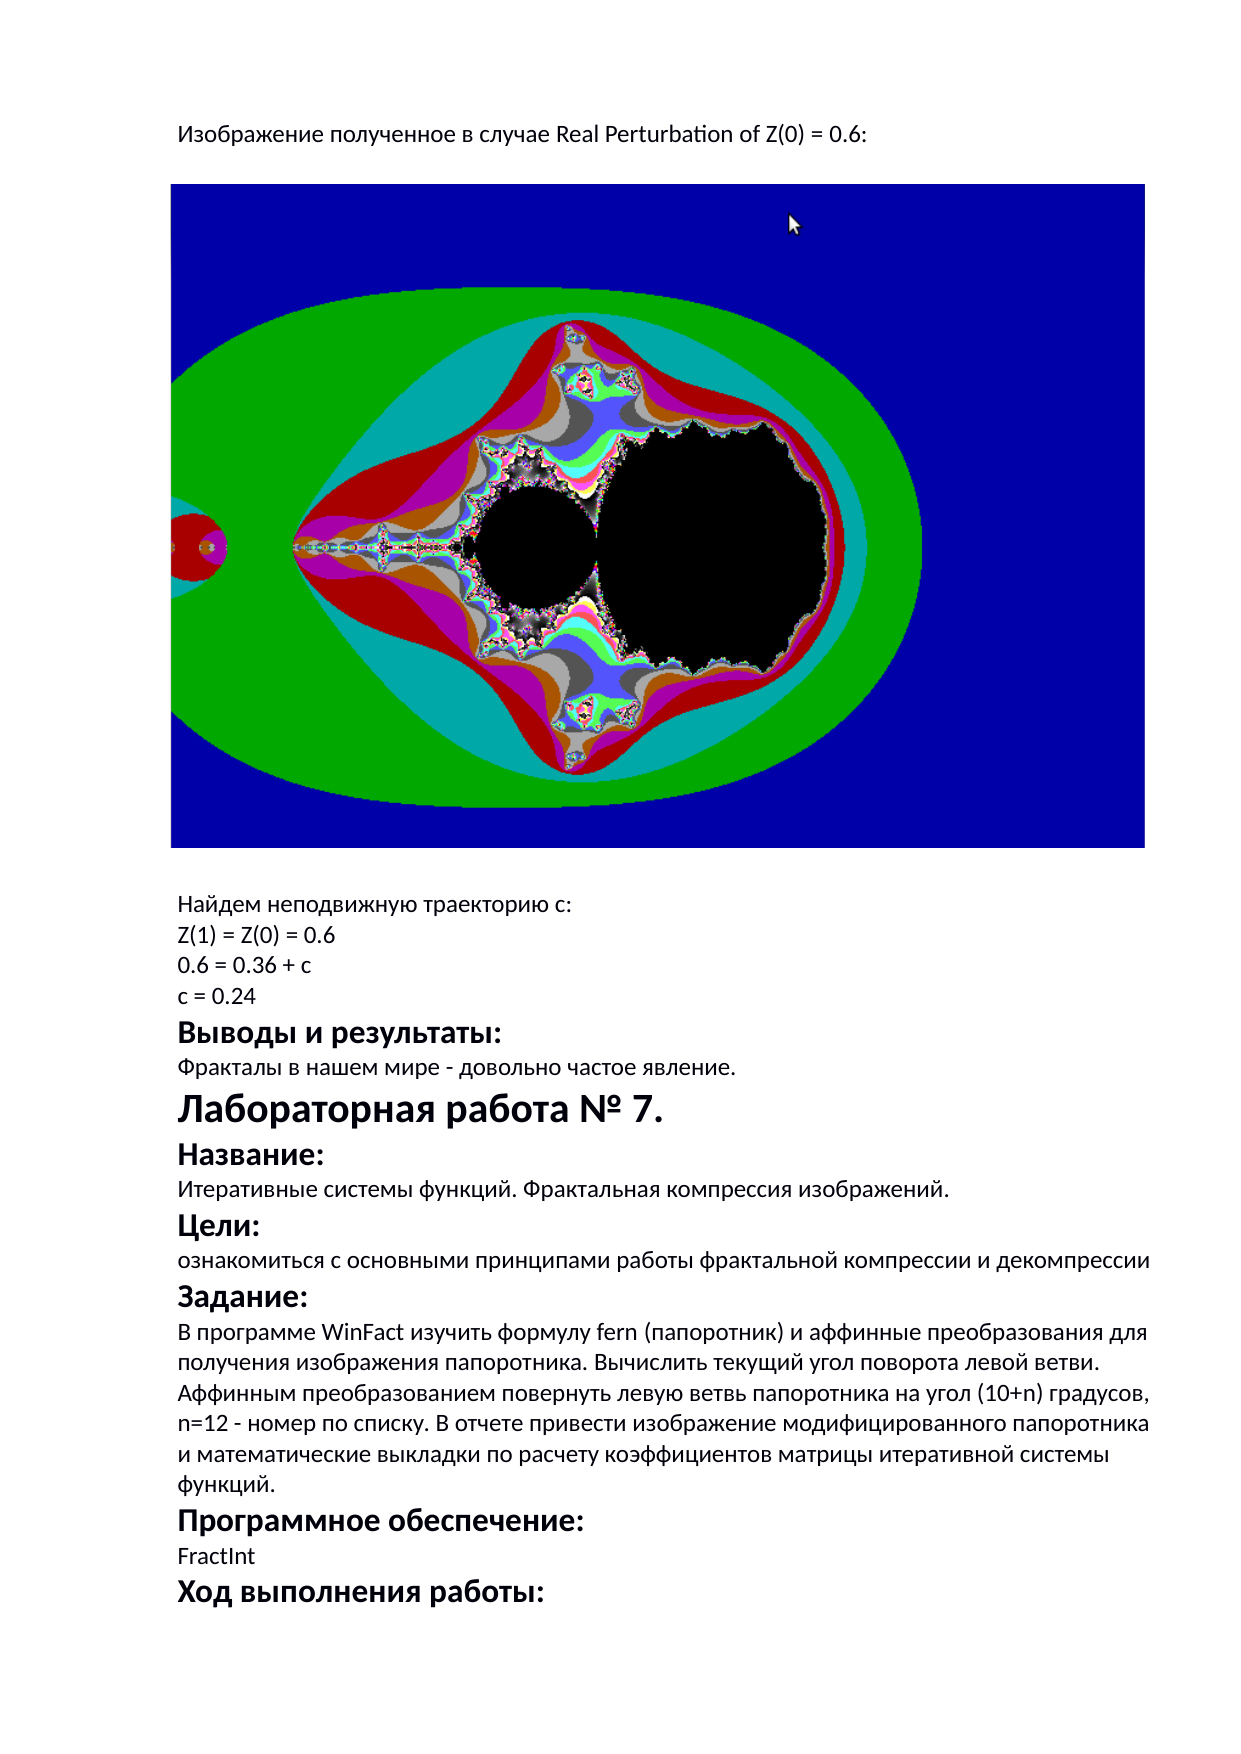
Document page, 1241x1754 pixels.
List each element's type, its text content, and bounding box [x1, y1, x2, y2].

picture [170, 184, 1145, 848]
text В программе WinFact изучить формулу fern (папоротник) и аффинные преобразования для получения изображения папоротника. Вычислить текущий угол поворота левой ветви. Аффинным преобразованием повернуть левую ветвь папоротника на угол (10+n) градусов, n=12 - номер по списку. В отчете привести изображение модифицированного папоротника и математические выкладки по расчету коэффициентов матрицы итеративной системы функций. [177, 1316, 1152, 1499]
text Фракталы в нашем мире - довольно частое явление. [177, 1051, 1152, 1082]
text Z(1) = Z(0) = 0.6 [177, 919, 1152, 949]
text Выводы и результаты: [177, 1011, 1152, 1051]
text 0.6 = 0.36 + c [177, 949, 1152, 980]
text Итеративные системы функций. Фрактальная компрессия изображений. [177, 1173, 1152, 1204]
text Лабораторная работа № 7. [177, 1082, 1152, 1133]
text Название: [177, 1133, 1152, 1173]
text c = 0.24 [177, 980, 1152, 1011]
text ознакомиться с основными принципами работы фрактальной компрессии и декомпрессии [177, 1245, 1152, 1275]
text Изображение полученное в случае Real Perturbation of Z(0) = 0.6: [177, 118, 1152, 149]
text Цели: [177, 1204, 1152, 1245]
text Программное обеспечение: [177, 1499, 1152, 1540]
text Задание: [177, 1275, 1152, 1316]
text FractInt [177, 1540, 1152, 1570]
text Ход выполнения работы: [177, 1570, 1152, 1611]
text Найдем неподвижную траекторию с: [177, 888, 1152, 919]
